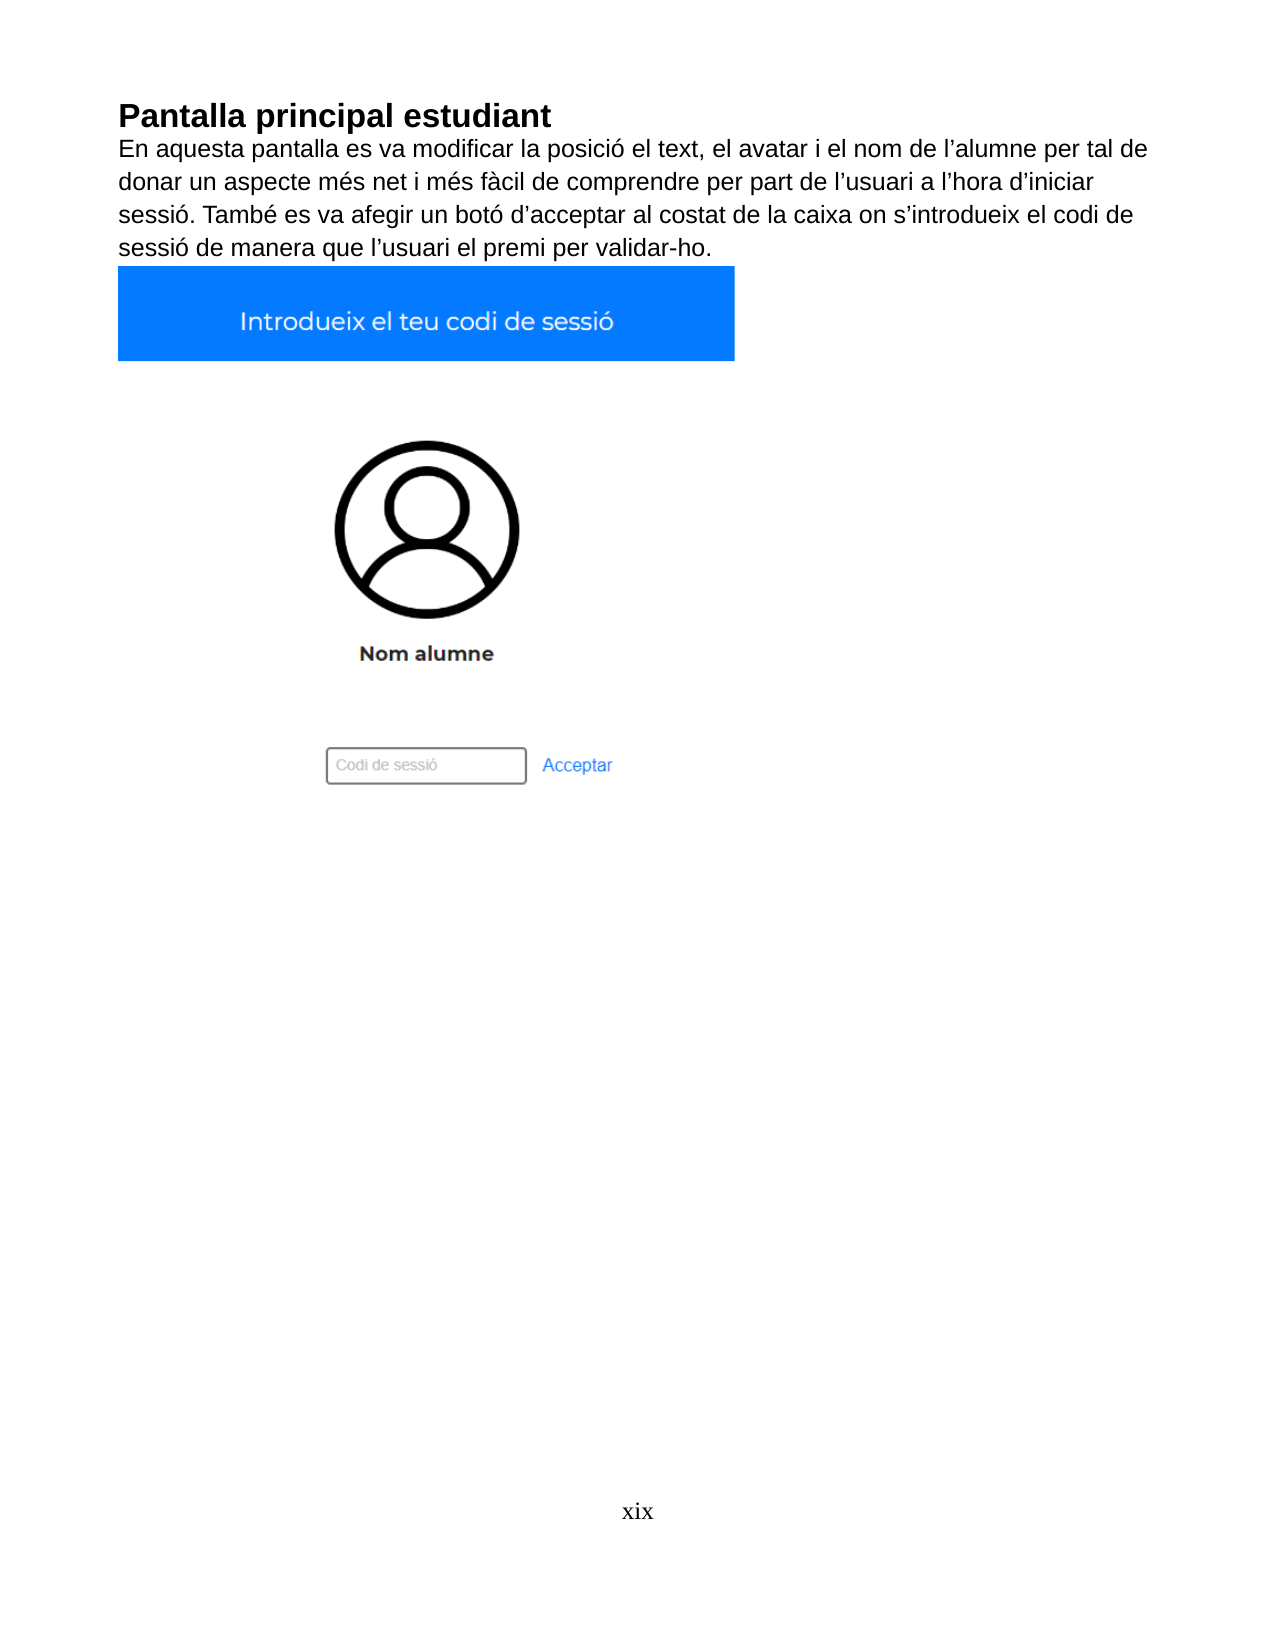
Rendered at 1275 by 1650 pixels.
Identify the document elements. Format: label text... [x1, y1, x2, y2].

subtitle Pantalla principal estudiant [118, 96, 1157, 134]
text En aquesta pantalla es va modificar la posició el text, el avatar i el nom de l’alumne per tal de donar un aspecte més net i més fàcil de comprendre per part de l’usuari a l’hora d’iniciar sessió. També es va afegir un botó d’acceptar al costat de la caixa on s’introdueix el codi de sessió de manera que l’usuari el premi per validar-ho. [118, 134, 1157, 1110]
